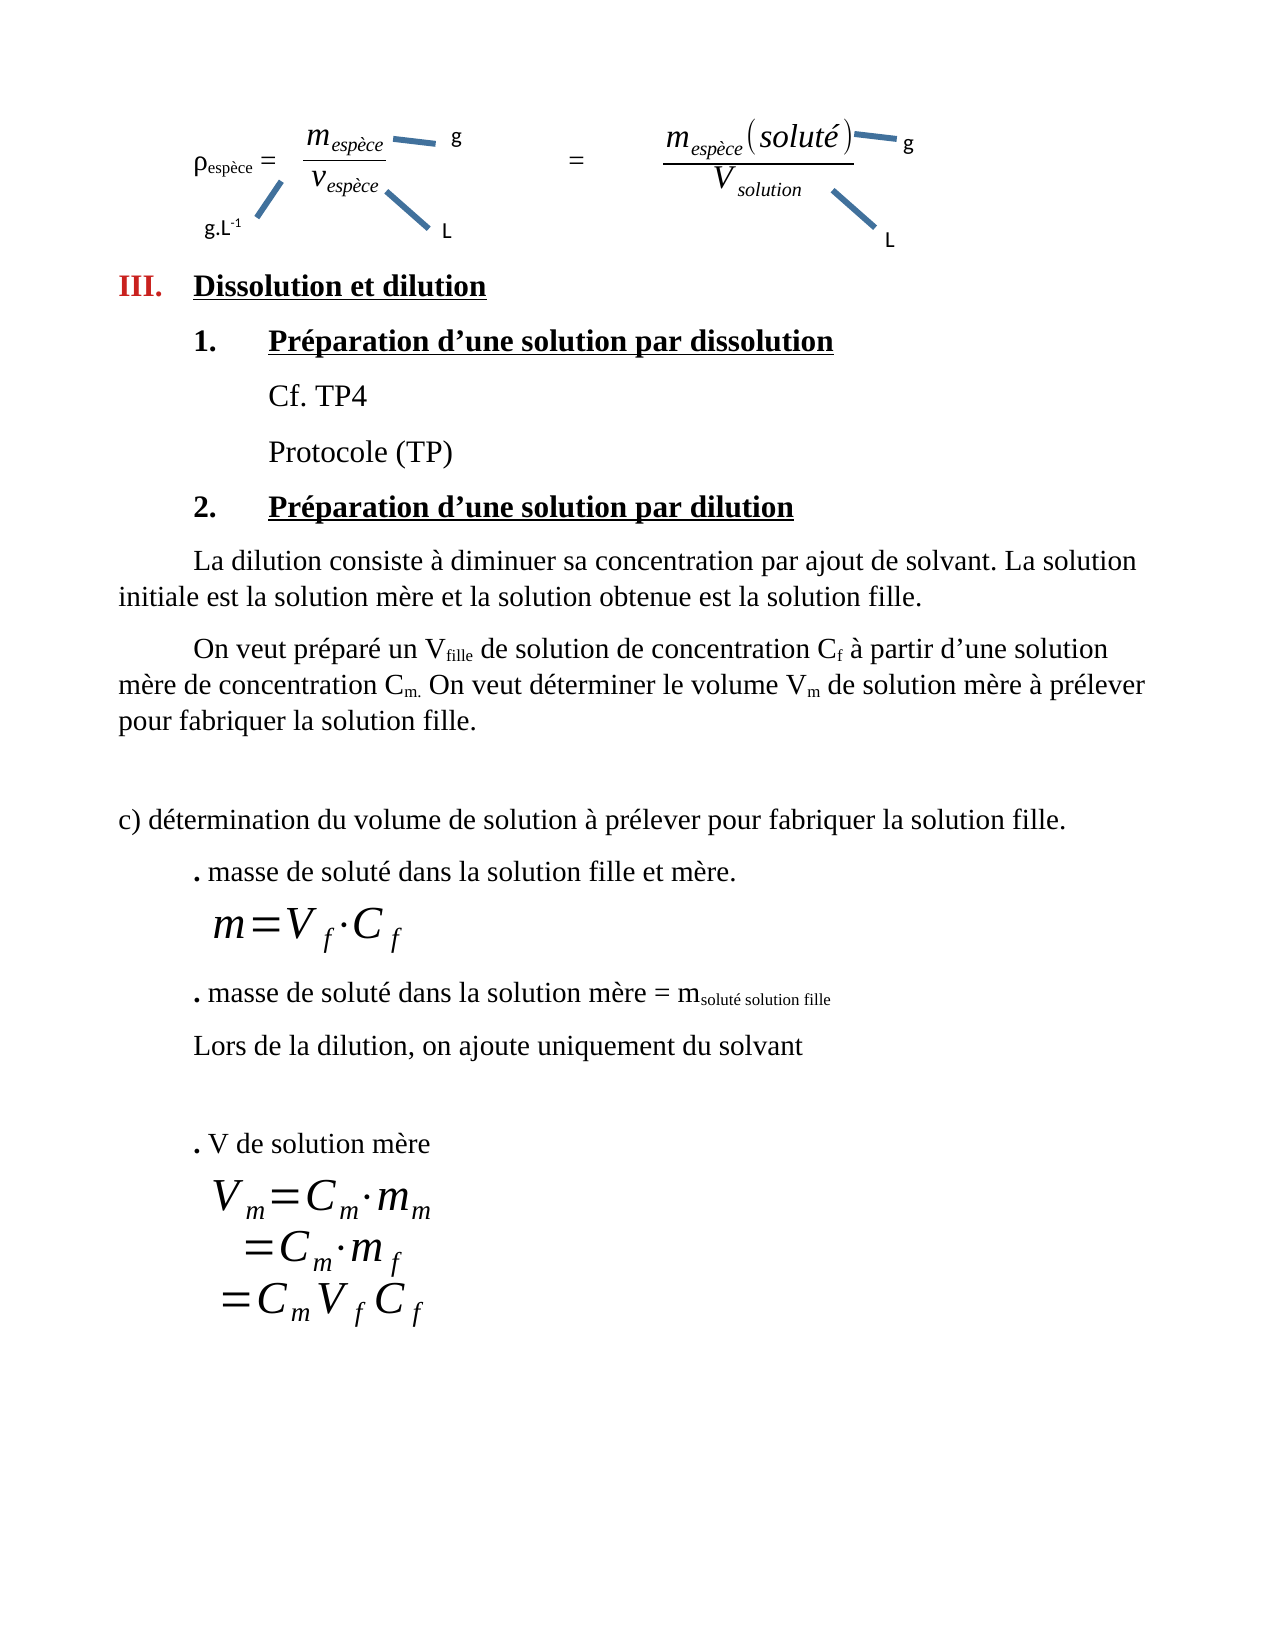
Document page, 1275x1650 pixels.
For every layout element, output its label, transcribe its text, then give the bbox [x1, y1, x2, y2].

text 2. Préparation d’une solution par dilution [118, 488, 1157, 524]
text On veut préparé un Vfille de solution de concentration Cf à partir d’une solution mère de concentration Cm. On veut déterminer le volume Vm de solution mère à prélever pour fabriquer la solution fille. [118, 631, 1157, 737]
text ρespèce = = [118, 118, 1157, 202]
text . V de solution mère [118, 1127, 1157, 1160]
text c) détermination du volume de solution à prélever pour fabriquer la solution fille. [118, 802, 1157, 836]
text . masse de soluté dans la solution mère = msoluté solution fille [118, 975, 1157, 1009]
text . masse de soluté dans la solution fille et mère. [118, 854, 1157, 888]
text Cf. TP4 [118, 378, 1157, 414]
text Lors de la dilution, on ajoute uniquement du solvant [118, 1028, 1157, 1061]
text Protocole (TP) [118, 433, 1157, 469]
text 1. Préparation d’une solution par dissolution [118, 323, 1157, 358]
text La dilution consiste à diminuer sa concentration par ajout de solvant. La solution initiale est la solution mère et la solution obtenue est la solution fille. [118, 543, 1157, 612]
text III. Dissolution et dilution [118, 267, 1157, 303]
